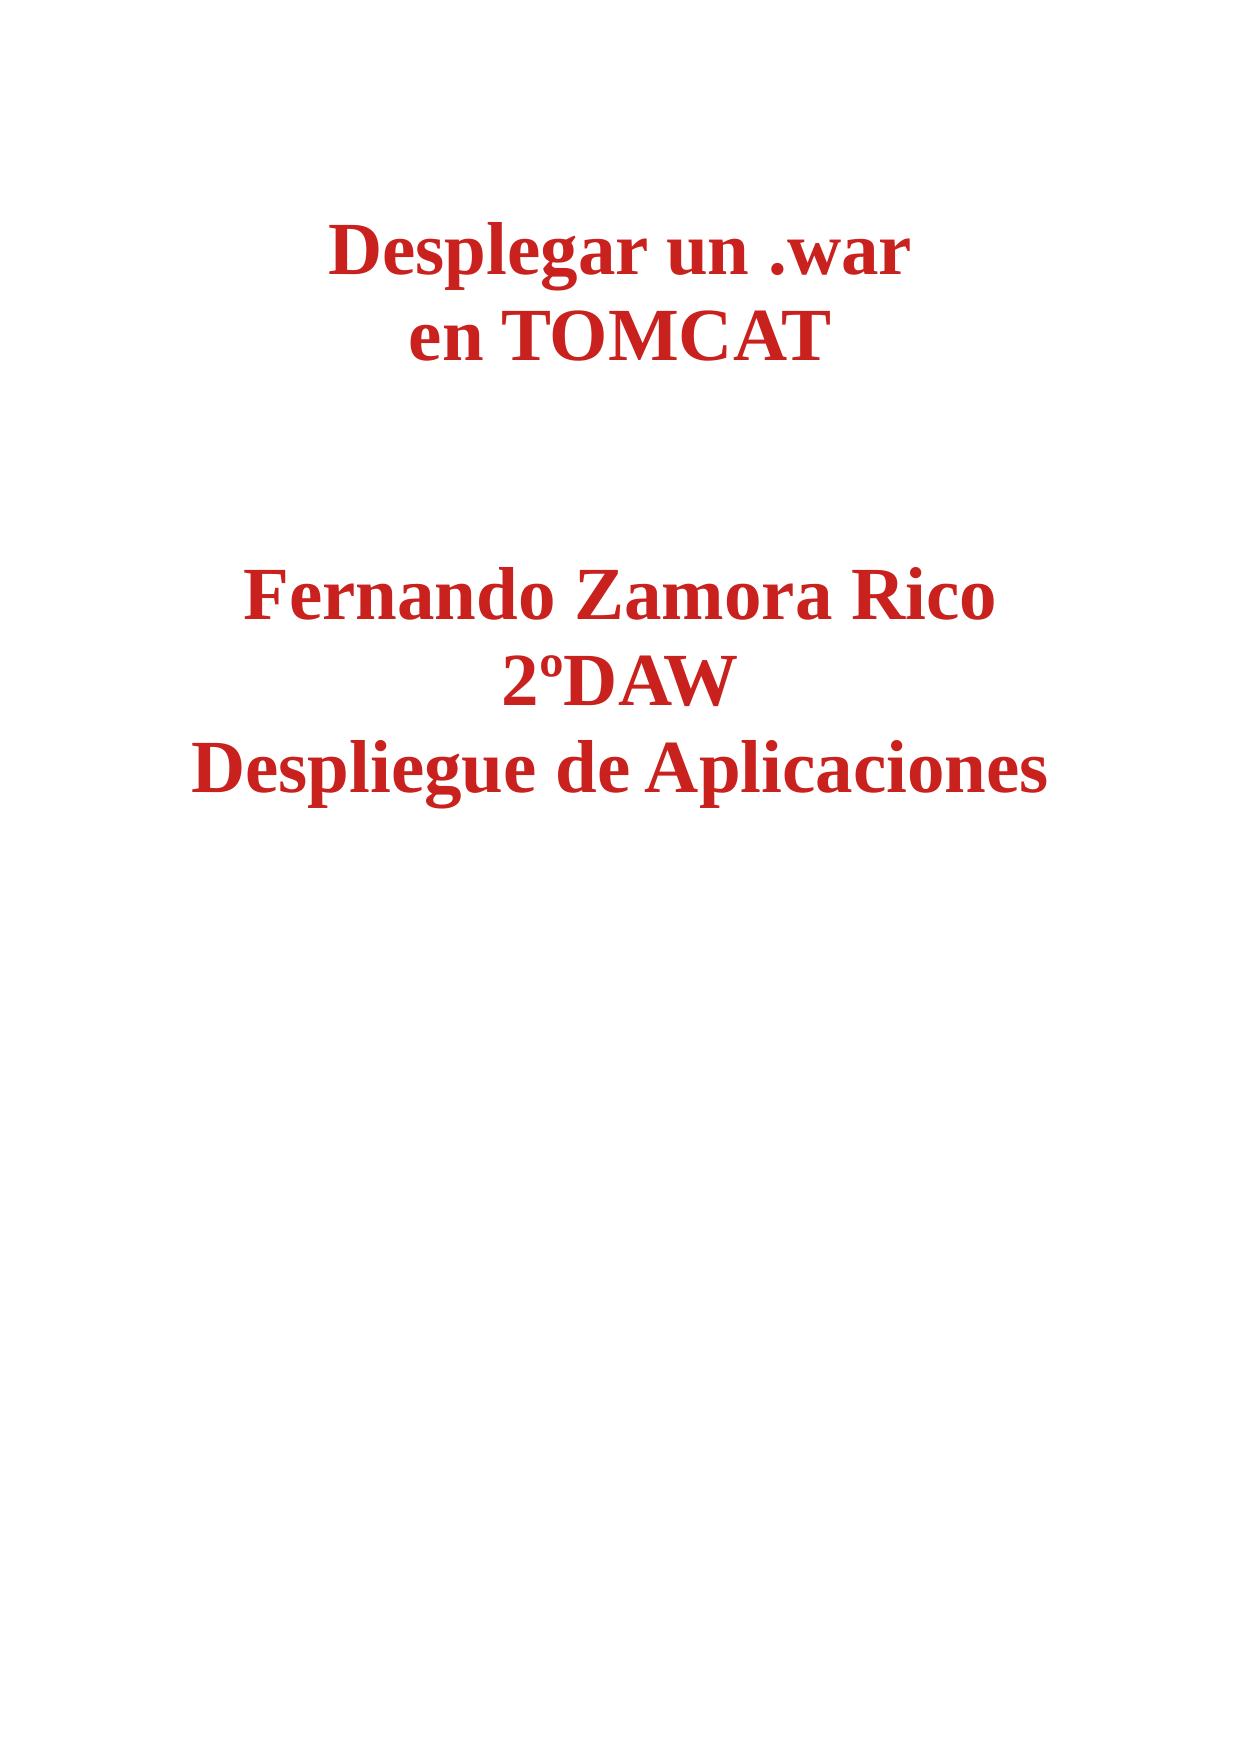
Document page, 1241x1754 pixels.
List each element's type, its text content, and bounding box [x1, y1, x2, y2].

text Fernando Zamora Rico [118, 549, 1122, 636]
text Despliegue de Aplicaciones [118, 722, 1122, 808]
text en TOMCAT [118, 291, 1122, 377]
text 2ºDAW [118, 636, 1122, 722]
text Desplegar un .war [118, 204, 1122, 291]
